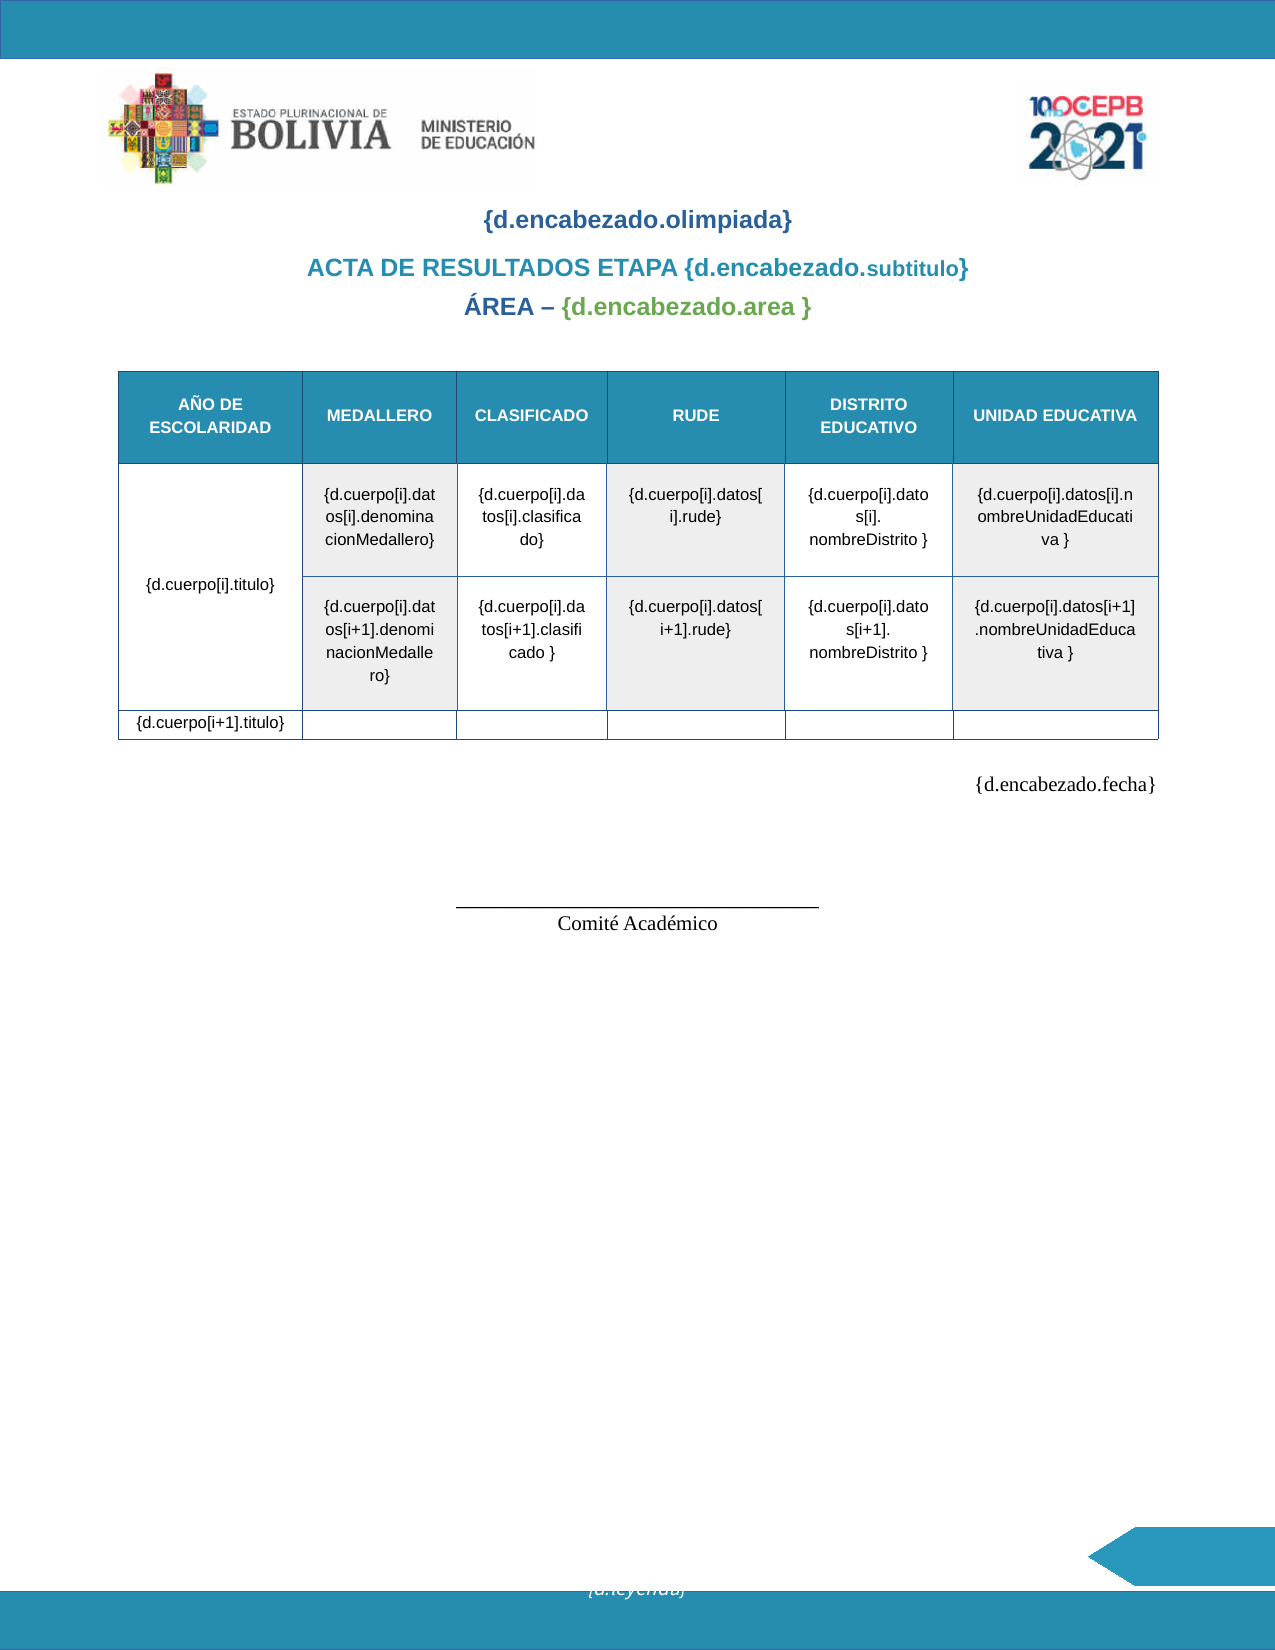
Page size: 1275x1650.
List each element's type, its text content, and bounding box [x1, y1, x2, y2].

table_header RUDE [608, 372, 785, 463]
text Comité Académico [118, 911, 1157, 935]
table_header {d.cuerpo[i].datos[i]. nombreDistrito } [785, 464, 952, 576]
table_cell {d.cuerpo[i].datos[i+1]. nombreDistrito } [785, 577, 952, 710]
table_header CLASIFICADO [457, 372, 607, 463]
text ÁREA – {d.encabezado.area } [118, 292, 1157, 321]
text {d.encabezado.olimpiada} [118, 205, 1157, 234]
table_header MEDALLERO [303, 372, 456, 463]
table_cell {d.cuerpo[i].datos[i+1].denominacionMedallero} [303, 577, 457, 710]
picture [1017, 80, 1158, 185]
text {d.encabezado.fecha} [118, 772, 1157, 796]
table_cell [608, 711, 785, 739]
table_header UNIDAD EDUCATIVA [954, 372, 1158, 463]
table_header {d.cuerpo[i].datos[i].rude} [607, 464, 784, 576]
table_cell {d.cuerpo[i+1].titulo} [119, 711, 302, 739]
table_cell [303, 711, 456, 739]
table_cell {d.cuerpo[i].titulo} [119, 464, 302, 710]
text _____________________________ [118, 882, 1157, 911]
table_cell {d.cuerpo[i].datos[i+1].clasificado } [458, 577, 606, 710]
text ACTA DE RESULTADOS ETAPA {d.encabezado.subtitulo} [118, 253, 1157, 281]
table_cell [786, 711, 953, 739]
table_header DISTRITO EDUCATIVO [786, 372, 953, 463]
table_cell [457, 711, 607, 739]
table_header {d.cuerpo[i].datos[i].clasificado} [458, 464, 606, 576]
table_cell {d.cuerpo[i].datos[i+1].nombreUnidadEducativa } [953, 577, 1158, 710]
table_cell [954, 711, 1158, 739]
table_header {d.cuerpo[i].datos[i].denominacionMedallero} [303, 464, 457, 576]
table_header {d.cuerpo[i].datos[i].nombreUnidadEducativa } [953, 464, 1158, 576]
table_cell {d.cuerpo[i].datos[i+1].rude} [607, 577, 784, 710]
table_header AÑO DE ESCOLARIDAD [119, 372, 302, 463]
picture [98, 67, 538, 187]
